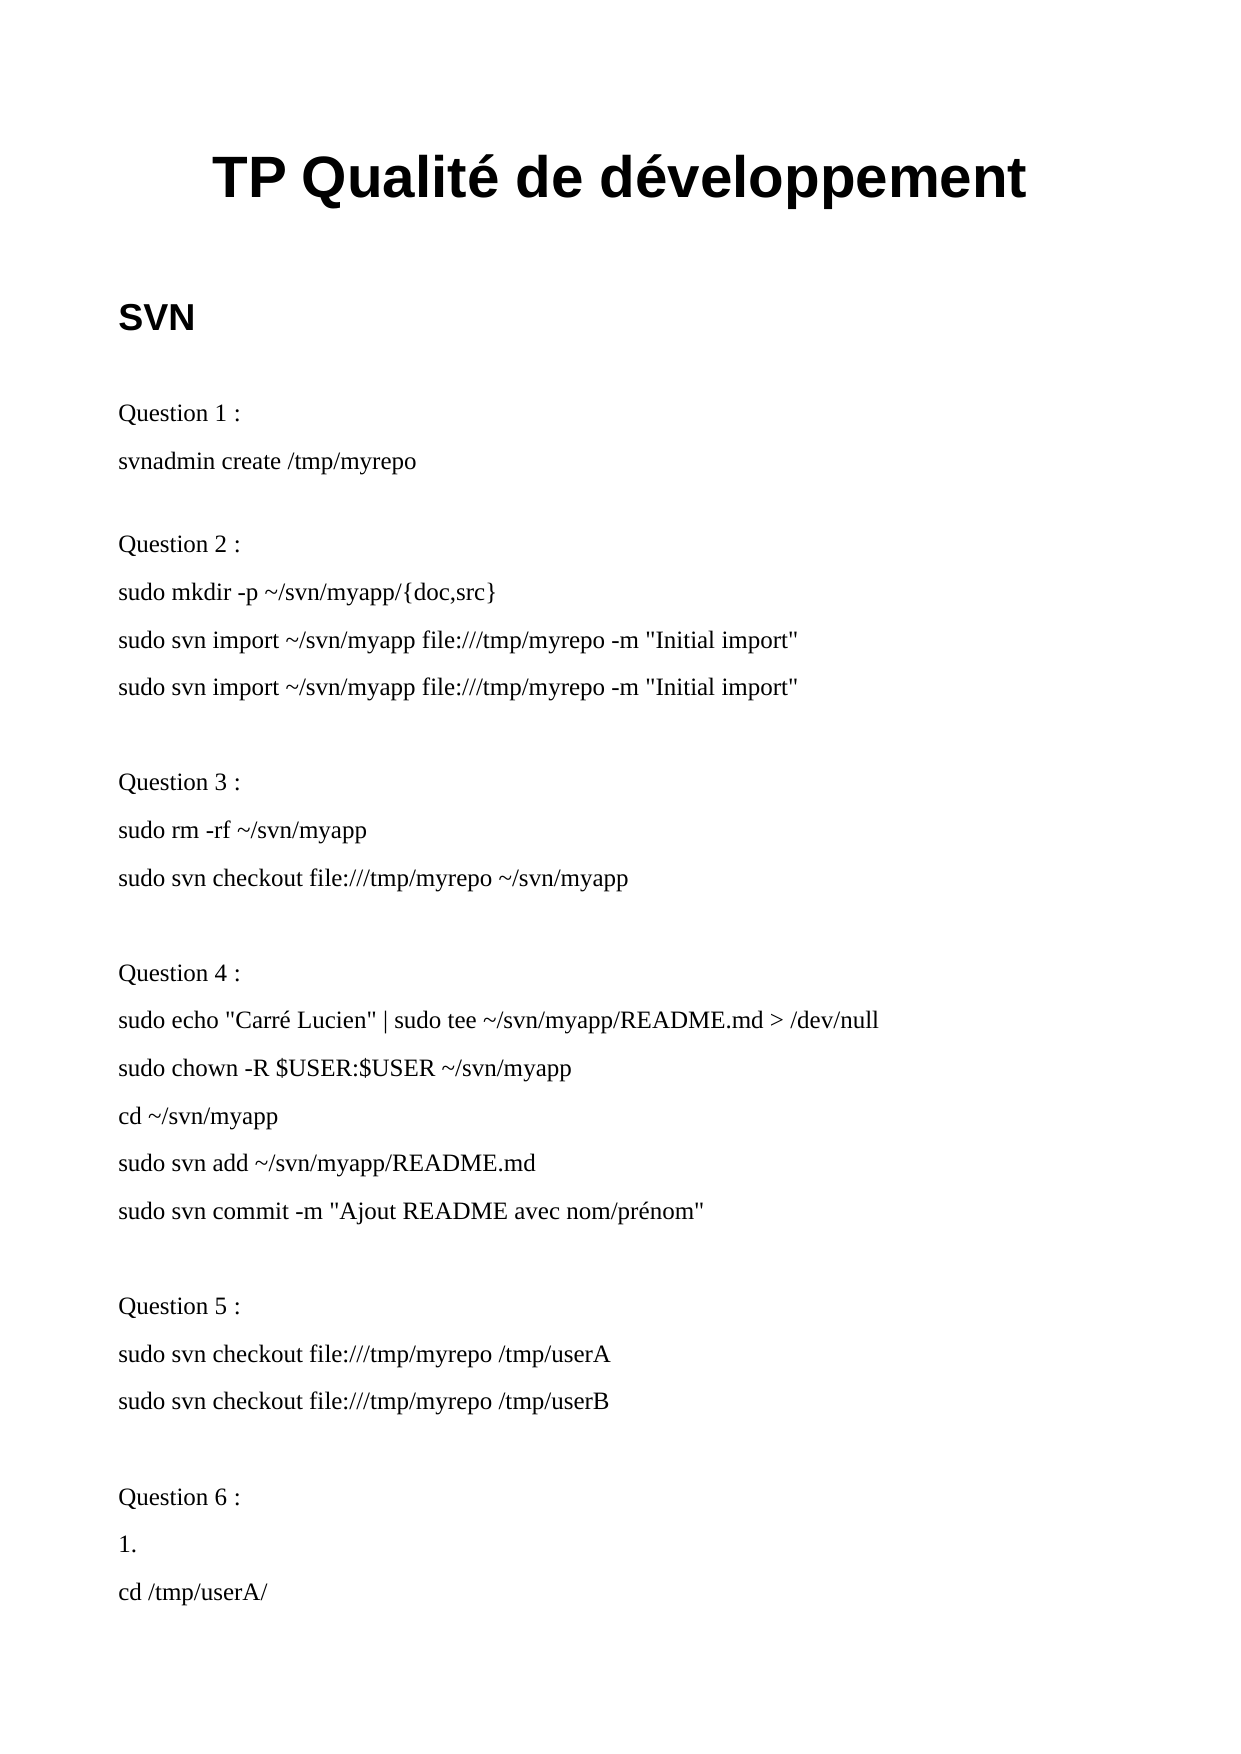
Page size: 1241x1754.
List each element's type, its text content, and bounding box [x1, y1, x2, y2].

text Question 1 : [118, 398, 1122, 427]
text svnadmin create /tmp/myrepo [118, 446, 1122, 475]
text Question 2 : [118, 529, 1122, 558]
text cd ~/svn/myapp [118, 1101, 1122, 1129]
text cd /tmp/userA/ [118, 1577, 1122, 1606]
subtitle SVN [118, 295, 1122, 338]
text sudo svn import ~/svn/myapp file:///tmp/myrepo -m "Initial import" [118, 625, 1122, 653]
title TP Qualité de développement [118, 143, 1122, 210]
text Question 3 : [118, 767, 1122, 796]
text sudo svn import ~/svn/myapp file:///tmp/myrepo -m "Initial import" [118, 672, 1122, 701]
text sudo chown -R $USER:$USER ~/svn/myapp [118, 1053, 1122, 1082]
text sudo echo "Carré Lucien" | sudo tee ~/svn/myapp/README.md > /dev/null [118, 1006, 1122, 1034]
text Question 6 : [118, 1482, 1122, 1510]
text Question 4 : [118, 958, 1122, 987]
text sudo rm -rf ~/svn/myapp [118, 815, 1122, 844]
text sudo svn checkout file:///tmp/myrepo /tmp/userA [118, 1339, 1122, 1367]
text sudo svn checkout file:///tmp/myrepo /tmp/userB [118, 1386, 1122, 1415]
text sudo mkdir -p ~/svn/myapp/{doc,src} [118, 577, 1122, 606]
text sudo svn add ~/svn/myapp/README.md [118, 1148, 1122, 1177]
text 1. [118, 1529, 1122, 1558]
text sudo svn commit -m "Ajout README avec nom/prénom" [118, 1196, 1122, 1225]
text Question 5 : [118, 1291, 1122, 1320]
text sudo svn checkout file:///tmp/myrepo ~/svn/myapp [118, 863, 1122, 891]
